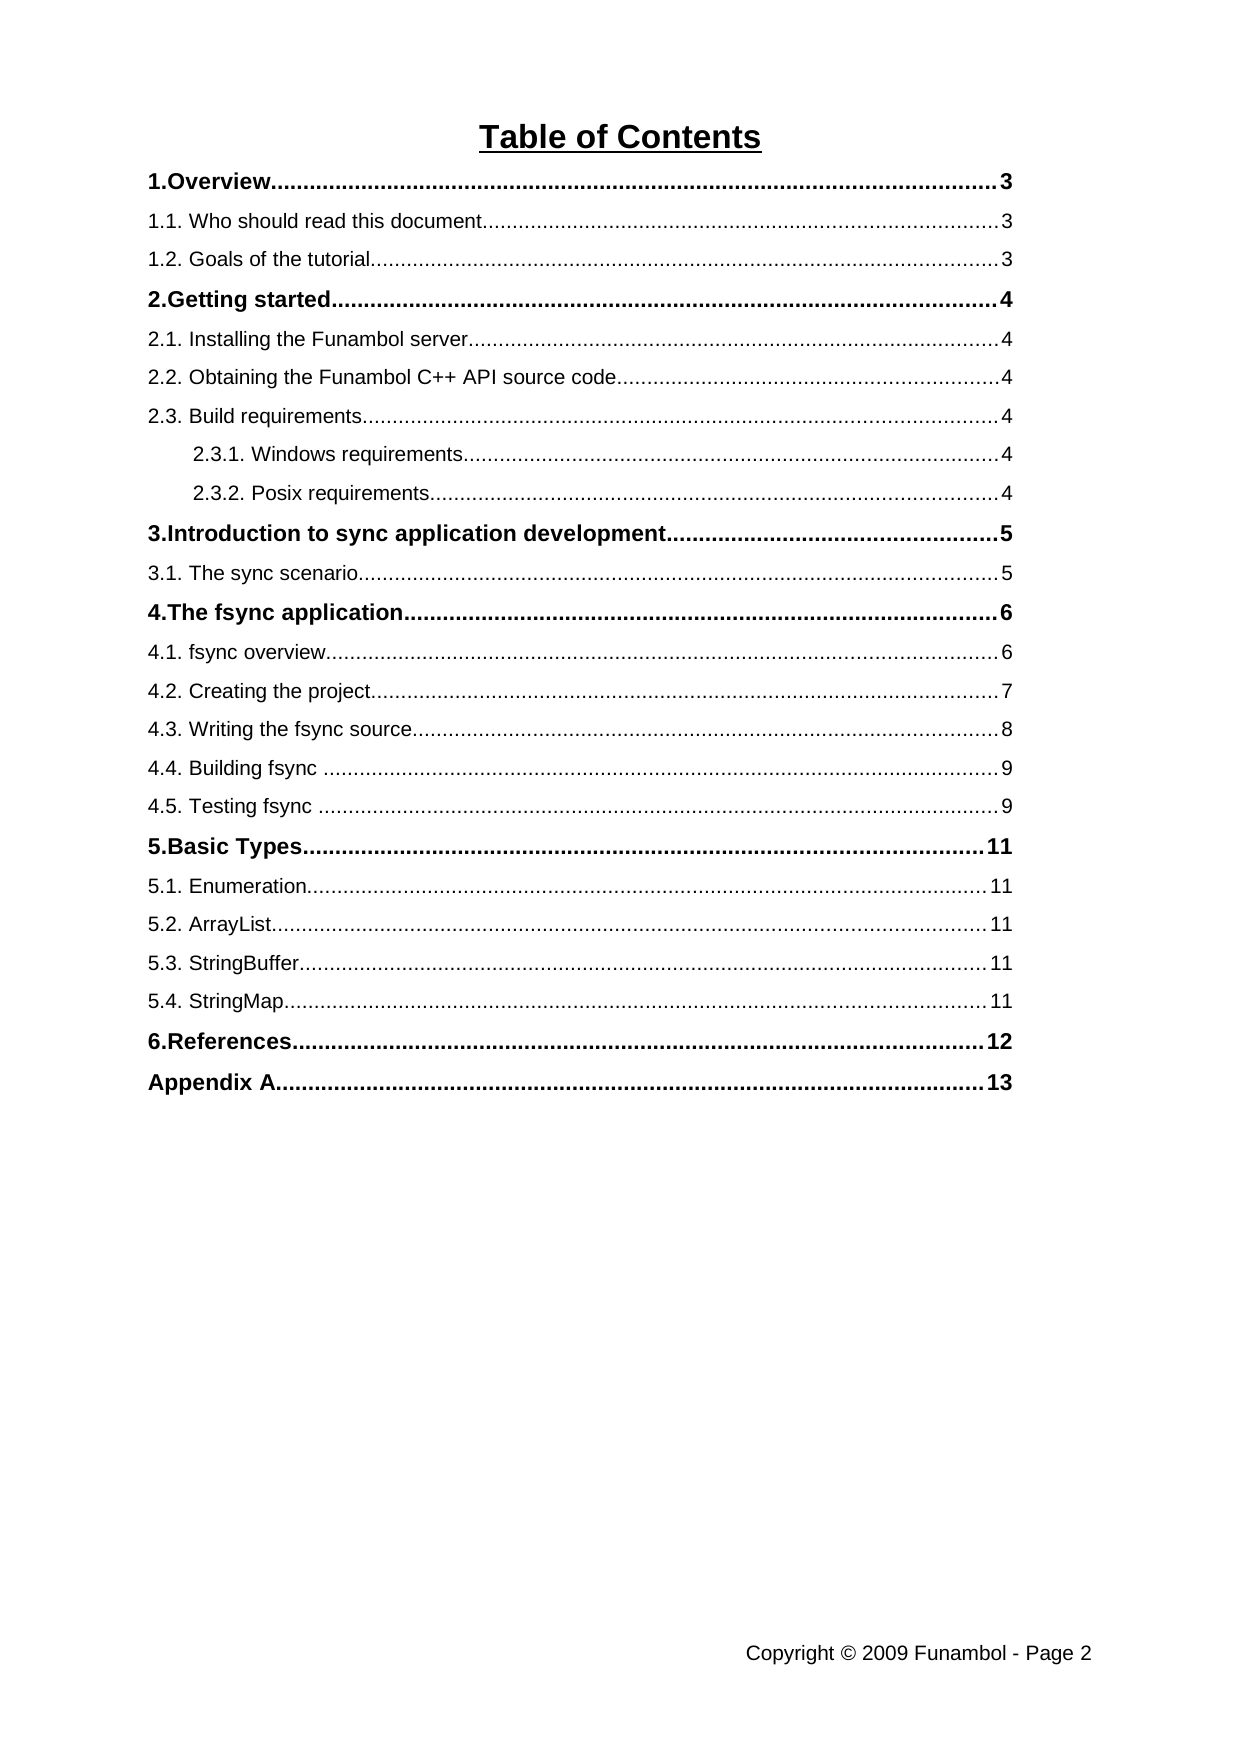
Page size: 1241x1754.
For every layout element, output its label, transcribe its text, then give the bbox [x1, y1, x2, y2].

text 4.1. fsync overview 6 [148, 641, 1093, 664]
text 3.1. The sync scenario 5 [148, 561, 1093, 584]
text 5.4. StringMap 11 [148, 990, 1093, 1013]
text 5.2. ArrayList 11 [148, 913, 1093, 936]
text 2.2. Obtaining the Funambol C++ API source code 4 [148, 366, 1093, 389]
text 2.3. Build requirements 4 [148, 404, 1093, 428]
text 5.3. StringBuffer 11 [148, 951, 1093, 975]
text 2.3.1. Windows requirements 4 [193, 443, 1093, 466]
text 2.1. Installing the Funambol server 4 [148, 327, 1093, 351]
text 2.Getting started 4 [148, 286, 1093, 312]
text Appendix A 13 [148, 1069, 1093, 1096]
text 4.2. Creating the project 7 [148, 679, 1093, 703]
subtitle Table of Contents [148, 118, 1093, 156]
text 3.Introduction to sync application development 5 [148, 520, 1093, 546]
text 4.The fsync application 6 [148, 599, 1093, 626]
text 4.5. Testing fsync 9 [148, 795, 1093, 818]
text 6.References 12 [148, 1028, 1093, 1054]
text 5.Basic Types 11 [148, 833, 1093, 859]
text 4.3. Writing the fsync source 8 [148, 718, 1093, 741]
text 4.4. Building fsync 9 [148, 756, 1093, 780]
text 1.1. Who should read this document 3 [148, 209, 1093, 233]
text 5.1. Enumeration 11 [148, 874, 1093, 898]
text 1.2. Goals of the tutorial 3 [148, 248, 1093, 271]
text 1.Overview 3 [148, 168, 1093, 194]
text 2.3.2. Posix requirements 4 [193, 481, 1093, 505]
